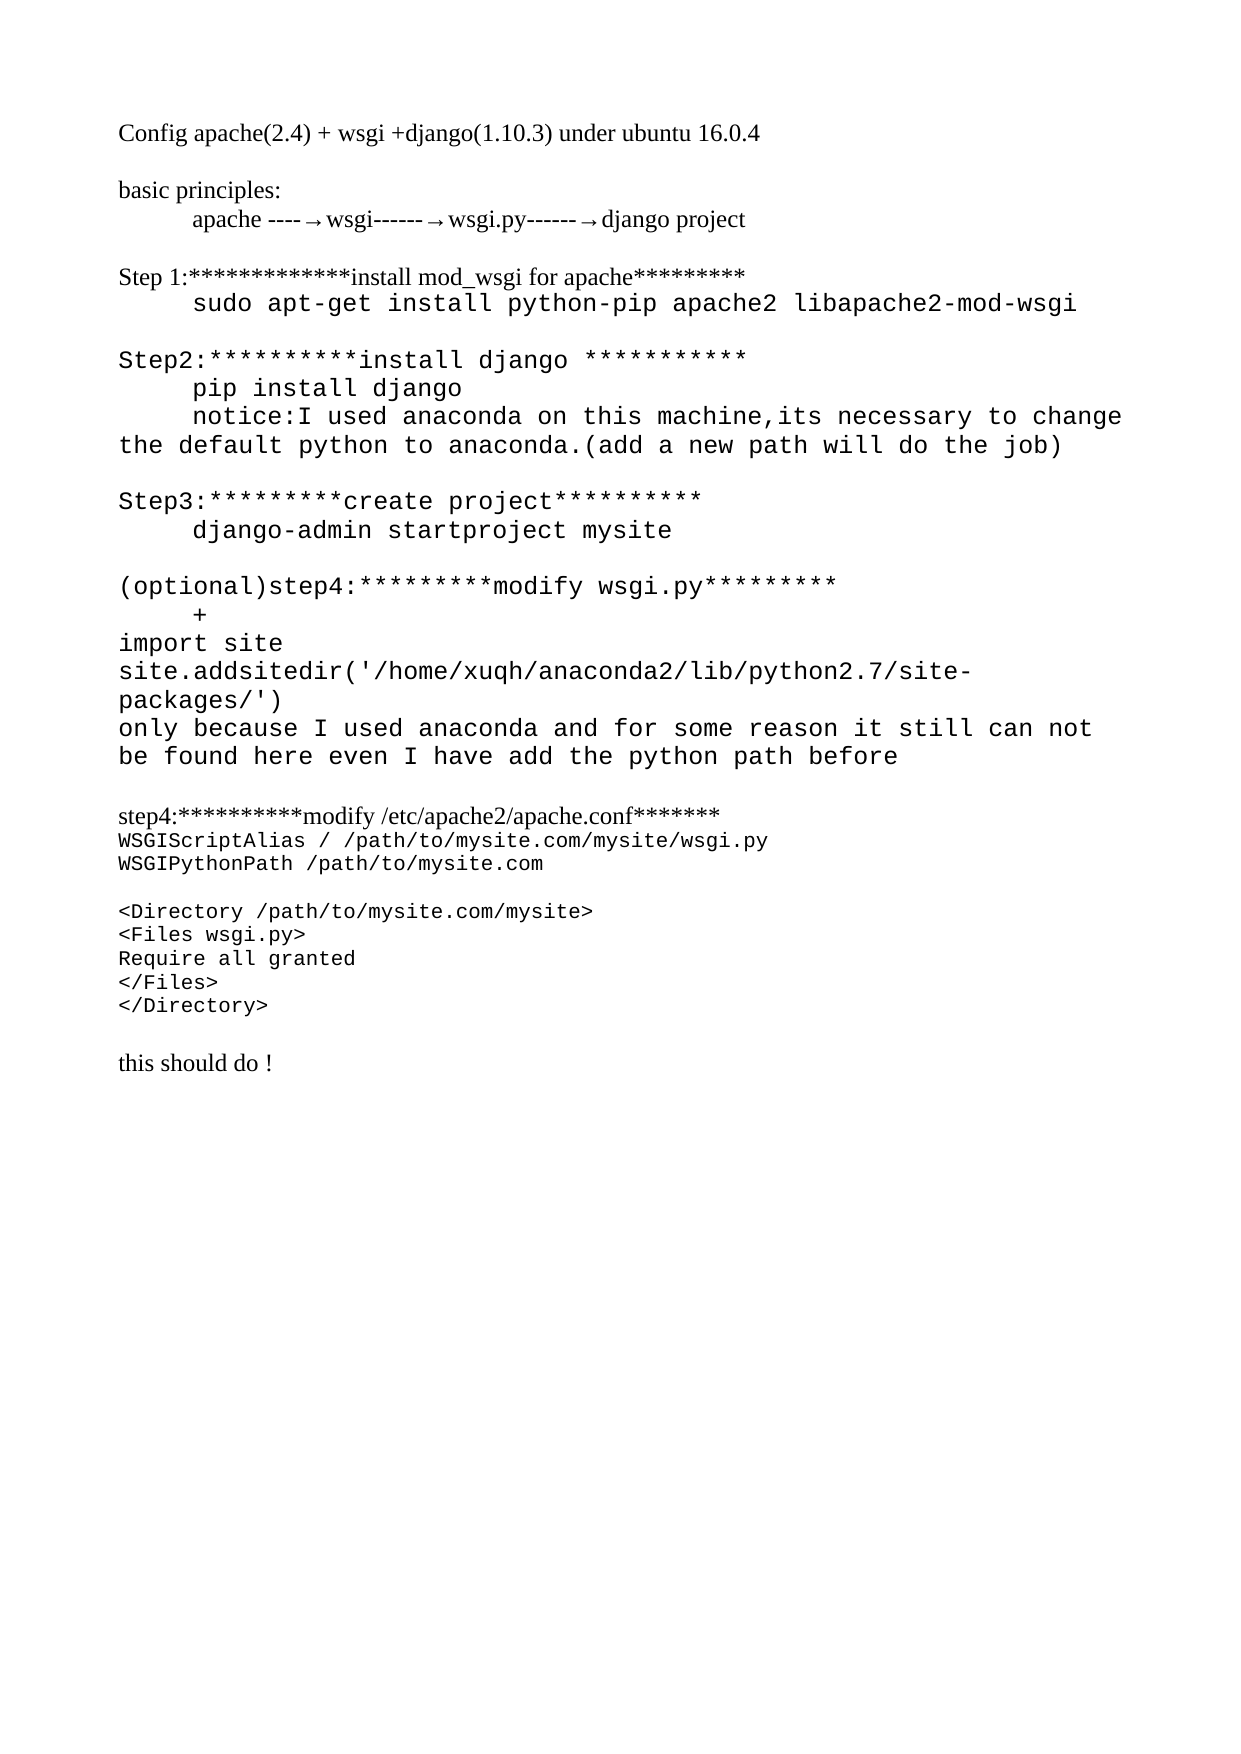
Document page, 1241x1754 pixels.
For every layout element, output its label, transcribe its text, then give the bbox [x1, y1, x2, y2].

text + [118, 602, 1122, 631]
text </Directory> [118, 995, 1122, 1019]
text step4:**********modify /etc/apache2/apache.conf******* [118, 801, 1122, 830]
text basic principles: [118, 176, 1122, 204]
text <Files wsgi.py> [118, 924, 1122, 948]
text site.addsitedir('/home/xuqh/anaconda2/lib/python2.7/site-packages/') [118, 659, 1122, 716]
text Step3:*********create project********** [118, 489, 1122, 517]
text sudo apt-get install python-pip apache2 libapache2-mod-wsgi [118, 291, 1122, 319]
text <Directory /path/to/mysite.com/mysite> [118, 901, 1122, 924]
text apache ----→wsgi------→wsgi.py------→django project [118, 204, 1122, 233]
text Step2:**********install django *********** [118, 347, 1122, 376]
text </Files> [118, 972, 1122, 995]
text import site [118, 631, 1122, 659]
text Require all granted [118, 948, 1122, 972]
text this should do ! [118, 1048, 1122, 1077]
text WSGIPythonPath /path/to/mysite.com [118, 853, 1122, 877]
text notice:I used anaconda on this machine,its necessary to change the default python to anaconda.(add a new path will do the job) [118, 404, 1122, 461]
text only because I used anaconda and for some reason it still can not be found here even I have add the python path before [118, 716, 1122, 772]
text WSGIScriptAlias / /path/to/mysite.com/mysite/wsgi.py [118, 830, 1122, 853]
text Step 1:*************install mod_wsgi for apache********* [118, 262, 1122, 291]
text pip install django [118, 376, 1122, 404]
text django-admin startproject mysite [118, 517, 1122, 546]
text (optional)step4:*********modify wsgi.py********* [118, 574, 1122, 602]
text Config apache(2.4) + wsgi +django(1.10.3) under ubuntu 16.0.4 [118, 118, 1122, 147]
